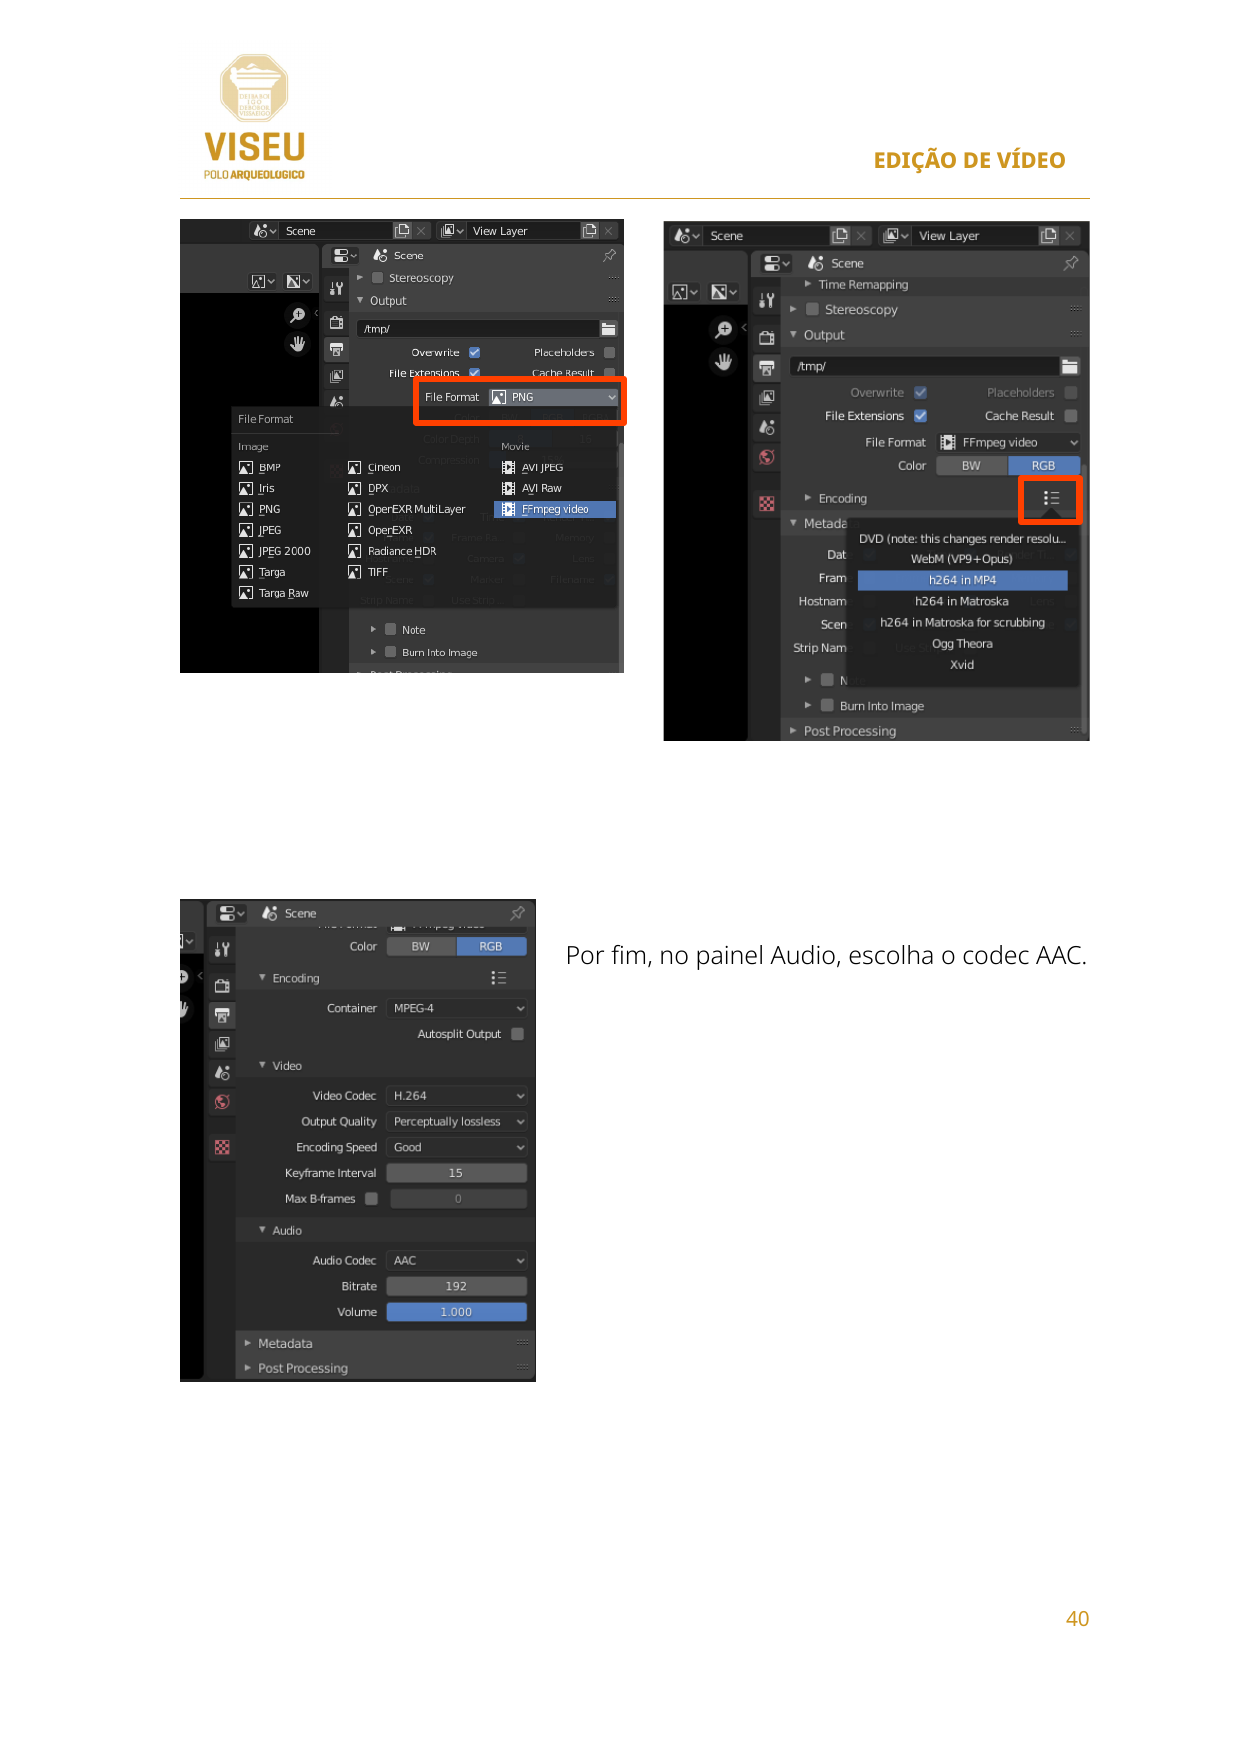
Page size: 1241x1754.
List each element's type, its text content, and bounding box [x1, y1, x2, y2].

picture [663, 221, 1090, 741]
text Por fim, no painel Audio, escolha o codec AAC. [536, 938, 1090, 972]
picture [419, 382, 621, 420]
picture [180, 219, 624, 673]
picture [180, 899, 536, 1382]
